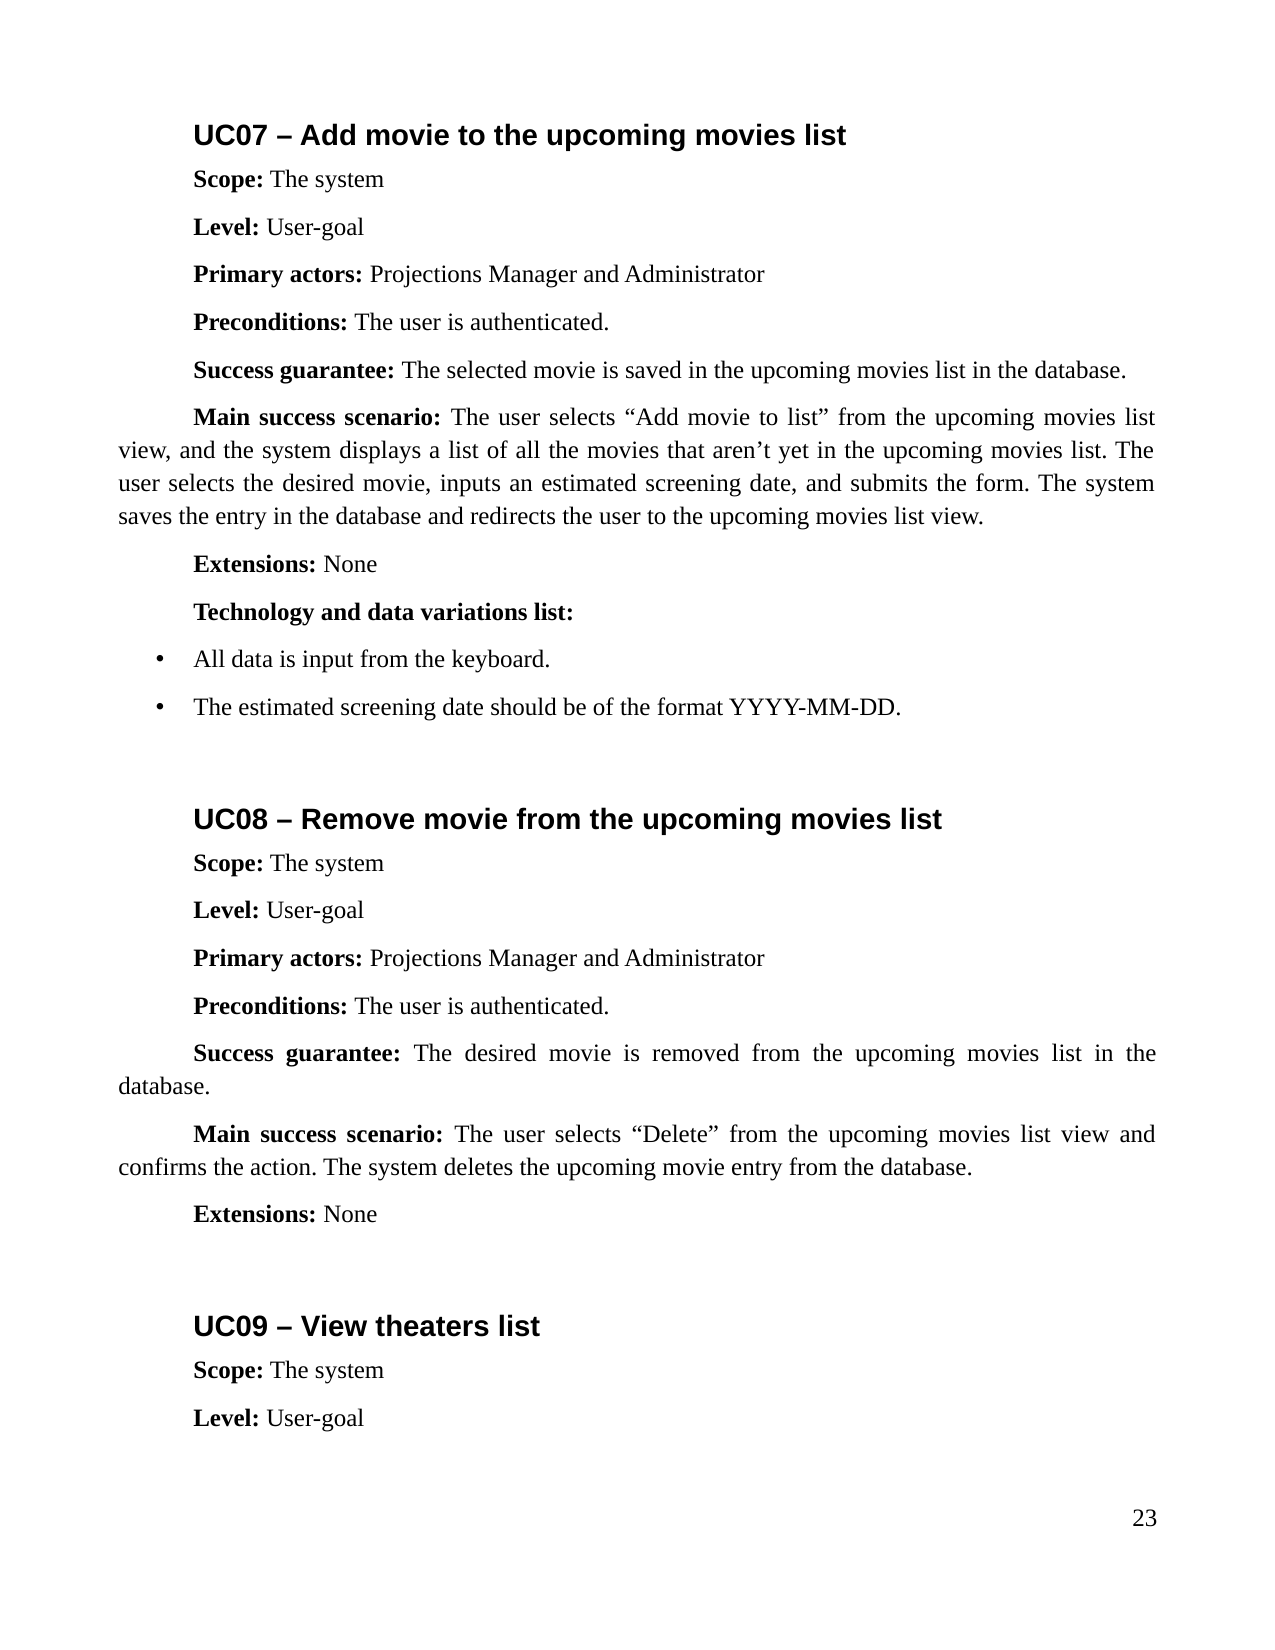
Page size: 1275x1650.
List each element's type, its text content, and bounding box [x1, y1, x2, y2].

text Main success scenario: The user selects “Delete” from the upcoming movies list view and confirms the action. The system deletes the upcoming movie entry from the database. [118, 1119, 1157, 1181]
text Success guarantee: The selected movie is saved in the upcoming movies list in the database. [118, 355, 1157, 383]
text Level: User-goal [118, 212, 1157, 241]
text Main success scenario: The user selects “Add movie to list” from the upcoming movies list view, and the system displays a list of all the movies that aren’t yet in the upcoming movies list. The user selects the desired movie, inputs an estimated screening date, and submits the form. The system saves the entry in the database and redirects the user to the upcoming movies list view. [118, 402, 1157, 530]
subtitle UC08 – Remove movie from the upcoming movies list [118, 802, 1157, 835]
text Success guarantee: The desired movie is removed from the upcoming movies list in the database. [118, 1038, 1157, 1100]
subtitle UC09 – View theaters list [118, 1309, 1157, 1343]
text Level: User-goal [118, 896, 1157, 924]
text Primary actors: Projections Manager and Administrator [118, 259, 1157, 288]
text Scope: The system [118, 164, 1157, 193]
text Preconditions: The user is authenticated. [118, 991, 1157, 1019]
list All data is input from the keyboard. [156, 644, 1157, 673]
text Scope: The system [118, 1356, 1157, 1384]
text Extensions: None [118, 1199, 1157, 1228]
text Preconditions: The user is authenticated. [118, 307, 1157, 336]
text Extensions: None [118, 549, 1157, 578]
list The estimated screening date should be of the format YYYY-MM-DD. [156, 692, 1157, 721]
subtitle UC07 – Add movie to the upcoming movies list [118, 118, 1157, 152]
text Scope: The system [118, 848, 1157, 877]
text Level: User-goal [118, 1403, 1157, 1432]
text Primary actors: Projections Manager and Administrator [118, 943, 1157, 972]
text Technology and data variations list: [118, 597, 1157, 625]
